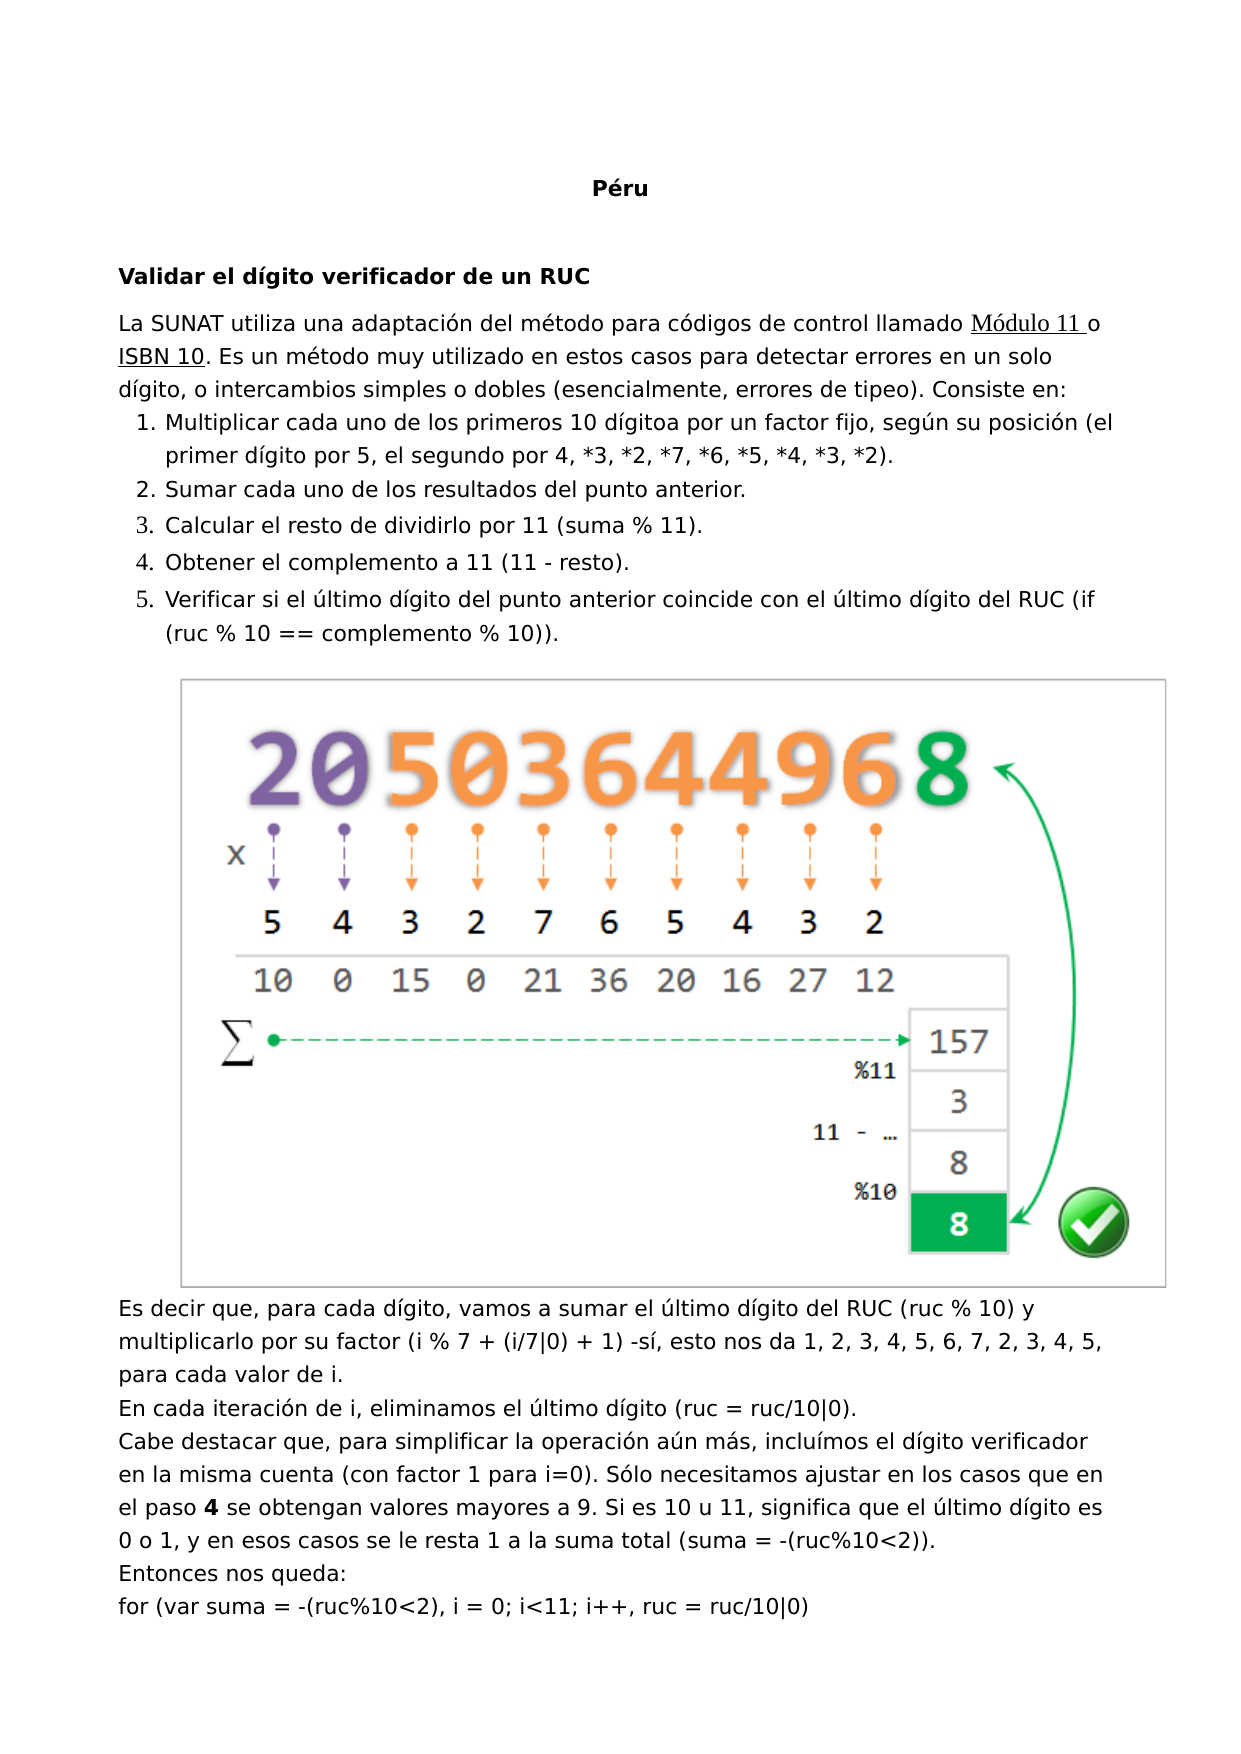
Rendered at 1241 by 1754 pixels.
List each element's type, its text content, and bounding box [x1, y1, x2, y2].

text La SUNAT utiliza una adaptación del método para códigos de control llamado Módulo 11 o ISBN 10. Es un método muy utilizado en estos casos para detectar errores en un solo dígito, o intercambios simples o dobles (esencialmente, errores de tipeo). Consiste en: [118, 308, 1122, 403]
text Cabe destacar que, para simplificar la operación aún más, incluímos el dígito verificador en la misma cuenta (con factor 1 para i=0). Sólo necesitamos ajustar en los casos que en el paso 4 se obtengan valores mayores a 9. Si es 10 u 11, significa que el último dígito es 0 o 1, y en esos casos se le resta 1 a la suma total (suma = -(ruc%10<2)). [118, 1429, 1122, 1554]
list Calcular el resto de dividirlo por 11 (suma % 11). [136, 510, 1122, 539]
list Obtener el complemento a 11 (11 - resto). [136, 547, 1122, 576]
list Multiplicar cada uno de los primeros 10 dígitoa por un factor fijo, según su posición (el primer dígito por 5, el segundo por 4, *3, *2, *7, *6, *5, *4, *3, *2). [136, 411, 1122, 469]
list Verificar si el último dígito del punto anterior coincide con el último dígito del RUC (if (ruc % 10 == complemento % 10)). [136, 584, 1122, 1288]
text Es decir que, para cada dígito, vamos a sumar el último dígito del RUC (ruc % 10) y multiplicarlo por su factor (i % 7 + (i/7|0) + 1) -sí, esto nos da 1, 2, 3, 4, 5, 6, 7, 2, 3, 4, 5, para cada valor de i. [118, 1296, 1122, 1388]
text Péru [118, 176, 1122, 202]
text for (var suma = -(ruc%10<2), i = 0; i<11; i++, ruc = ruc/10|0) [118, 1594, 1122, 1620]
picture [165, 655, 1167, 1288]
text Validar el dígito verificador de un RUC [118, 264, 1122, 289]
text En cada iteración de i, eliminamos el último dígito (ruc = ruc/10|0). [118, 1396, 1122, 1421]
text Entonces nos queda: [118, 1561, 1122, 1587]
list Sumar cada uno de los resultados del punto anterior. [136, 477, 1122, 502]
